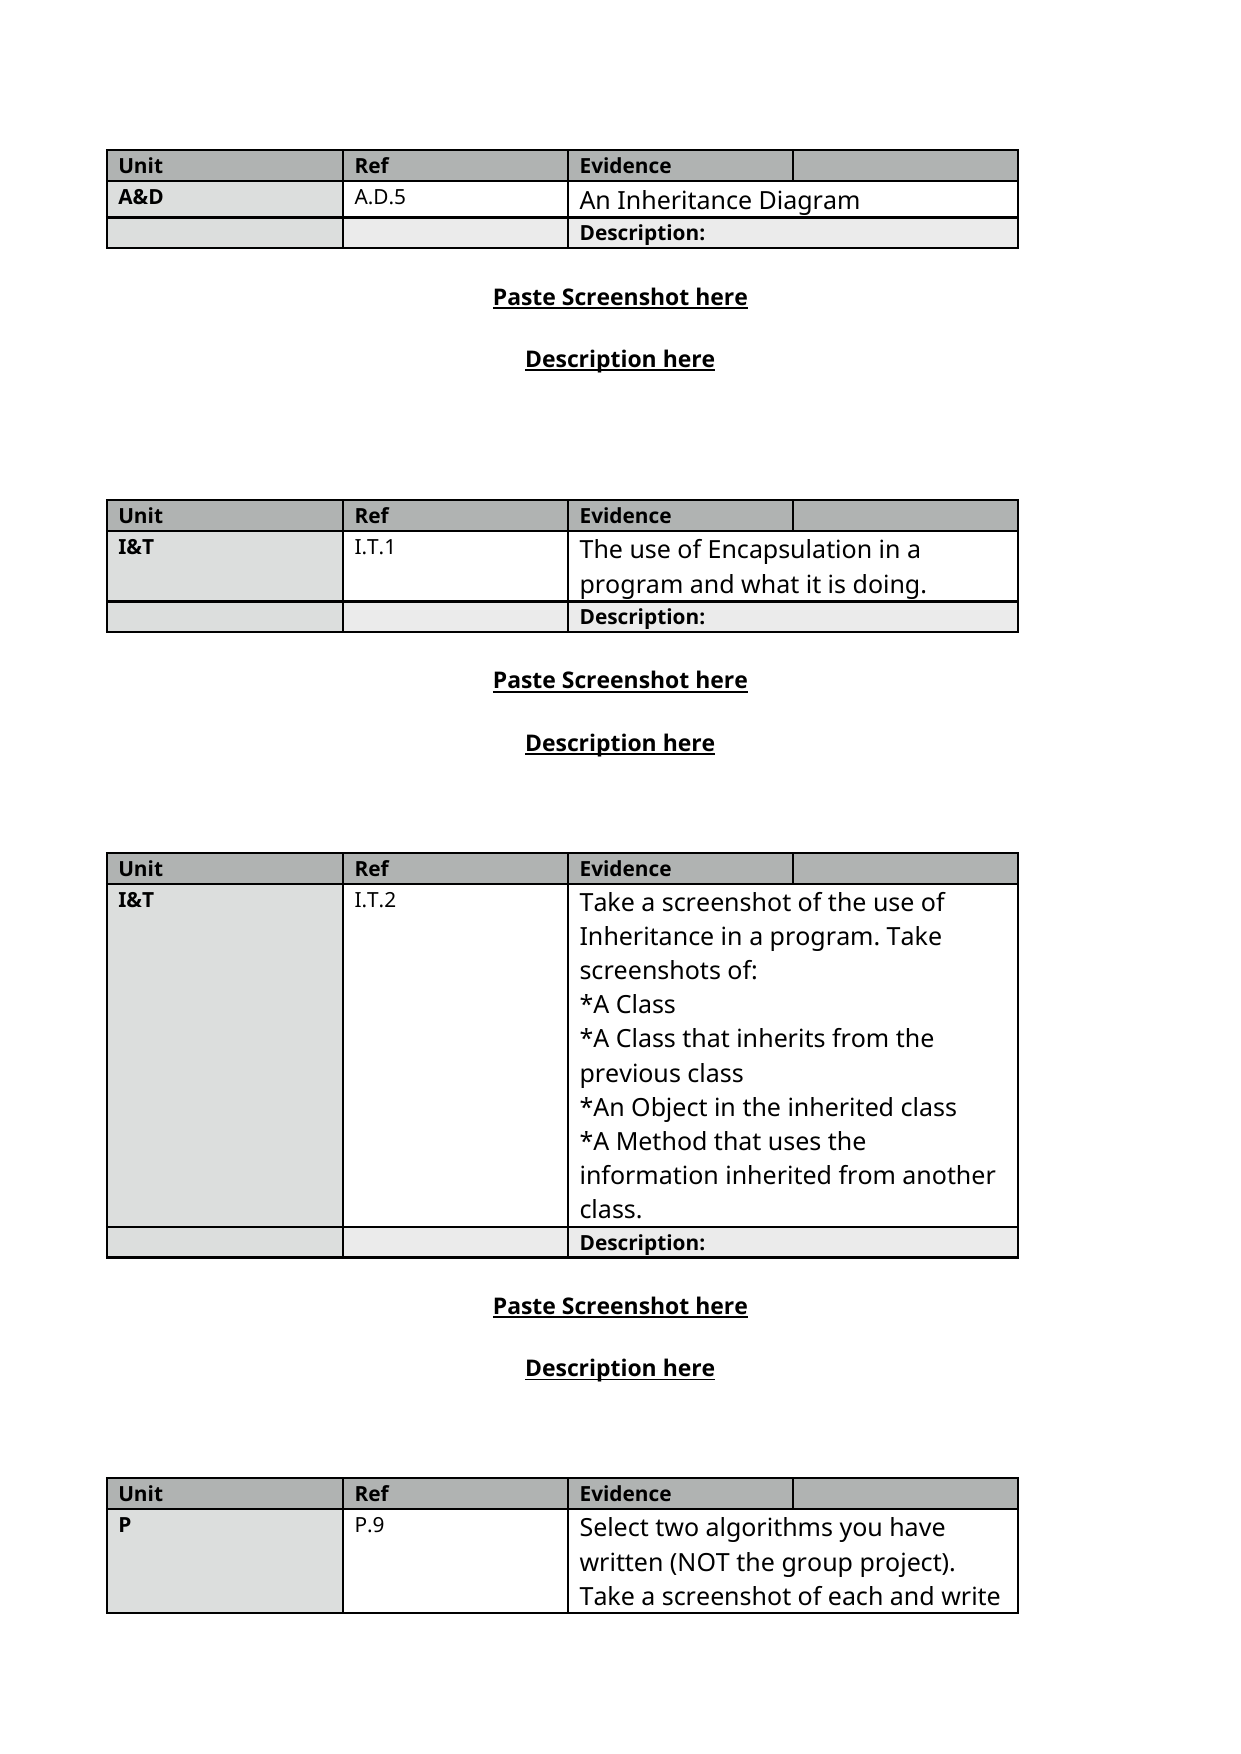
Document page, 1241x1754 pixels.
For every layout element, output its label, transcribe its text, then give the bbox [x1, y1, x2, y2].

table_header Unit [108, 854, 342, 883]
table_cell [344, 219, 567, 247]
table_header Ref [344, 151, 567, 180]
table_cell I&T [108, 885, 342, 1226]
table_cell [344, 1228, 567, 1256]
table_cell P [108, 1510, 342, 1612]
table_header Evidence [569, 1479, 792, 1508]
text Description here [118, 1352, 1122, 1383]
table_cell [344, 603, 567, 631]
table_cell P.9 [344, 1510, 567, 1612]
table_header Unit [108, 151, 342, 180]
text Description here [118, 343, 1122, 374]
table_cell [108, 603, 342, 631]
table_cell A&D [108, 182, 342, 216]
table_cell Description: [569, 1228, 1017, 1256]
table_cell Description: [569, 219, 1017, 247]
table_cell Select two algorithms you have written (NOT the group project). Take a screenshot of each and write [569, 1510, 1017, 1612]
table_header Unit [108, 1479, 342, 1508]
table_cell The use of Encapsulation in a program and what it is doing. [569, 532, 1017, 600]
text Paste Screenshot here [118, 281, 1122, 312]
table_header Evidence [569, 854, 792, 883]
table_cell An Inheritance Diagram [569, 182, 1017, 216]
table_header Ref [344, 501, 567, 530]
table_header Evidence [569, 151, 792, 180]
text Paste Screenshot here [118, 664, 1122, 696]
table_cell I.T.2 [344, 885, 567, 1226]
text Description here [118, 727, 1122, 758]
table_cell [108, 1228, 342, 1256]
table_cell [108, 219, 342, 247]
table_cell Description: [569, 603, 1017, 631]
table_header [794, 1479, 1017, 1508]
table_header Ref [344, 854, 567, 883]
table_cell Take a screenshot of the use of Inheritance in a program. Take screenshots of: *A Class *A Class that inherits from the previous class *An Object in the inherited class *A Method that uses the information inherited from another class. [569, 885, 1017, 1226]
text Paste Screenshot here [118, 1290, 1122, 1321]
table_cell I.T.1 [344, 532, 567, 600]
table_header [794, 854, 1017, 883]
table_header Unit [108, 501, 342, 530]
table_cell I&T [108, 532, 342, 600]
table_header Ref [344, 1479, 567, 1508]
table_cell A.D.5 [344, 182, 567, 216]
table_header [794, 151, 1017, 180]
table_header [794, 501, 1017, 530]
table_header Evidence [569, 501, 792, 530]
